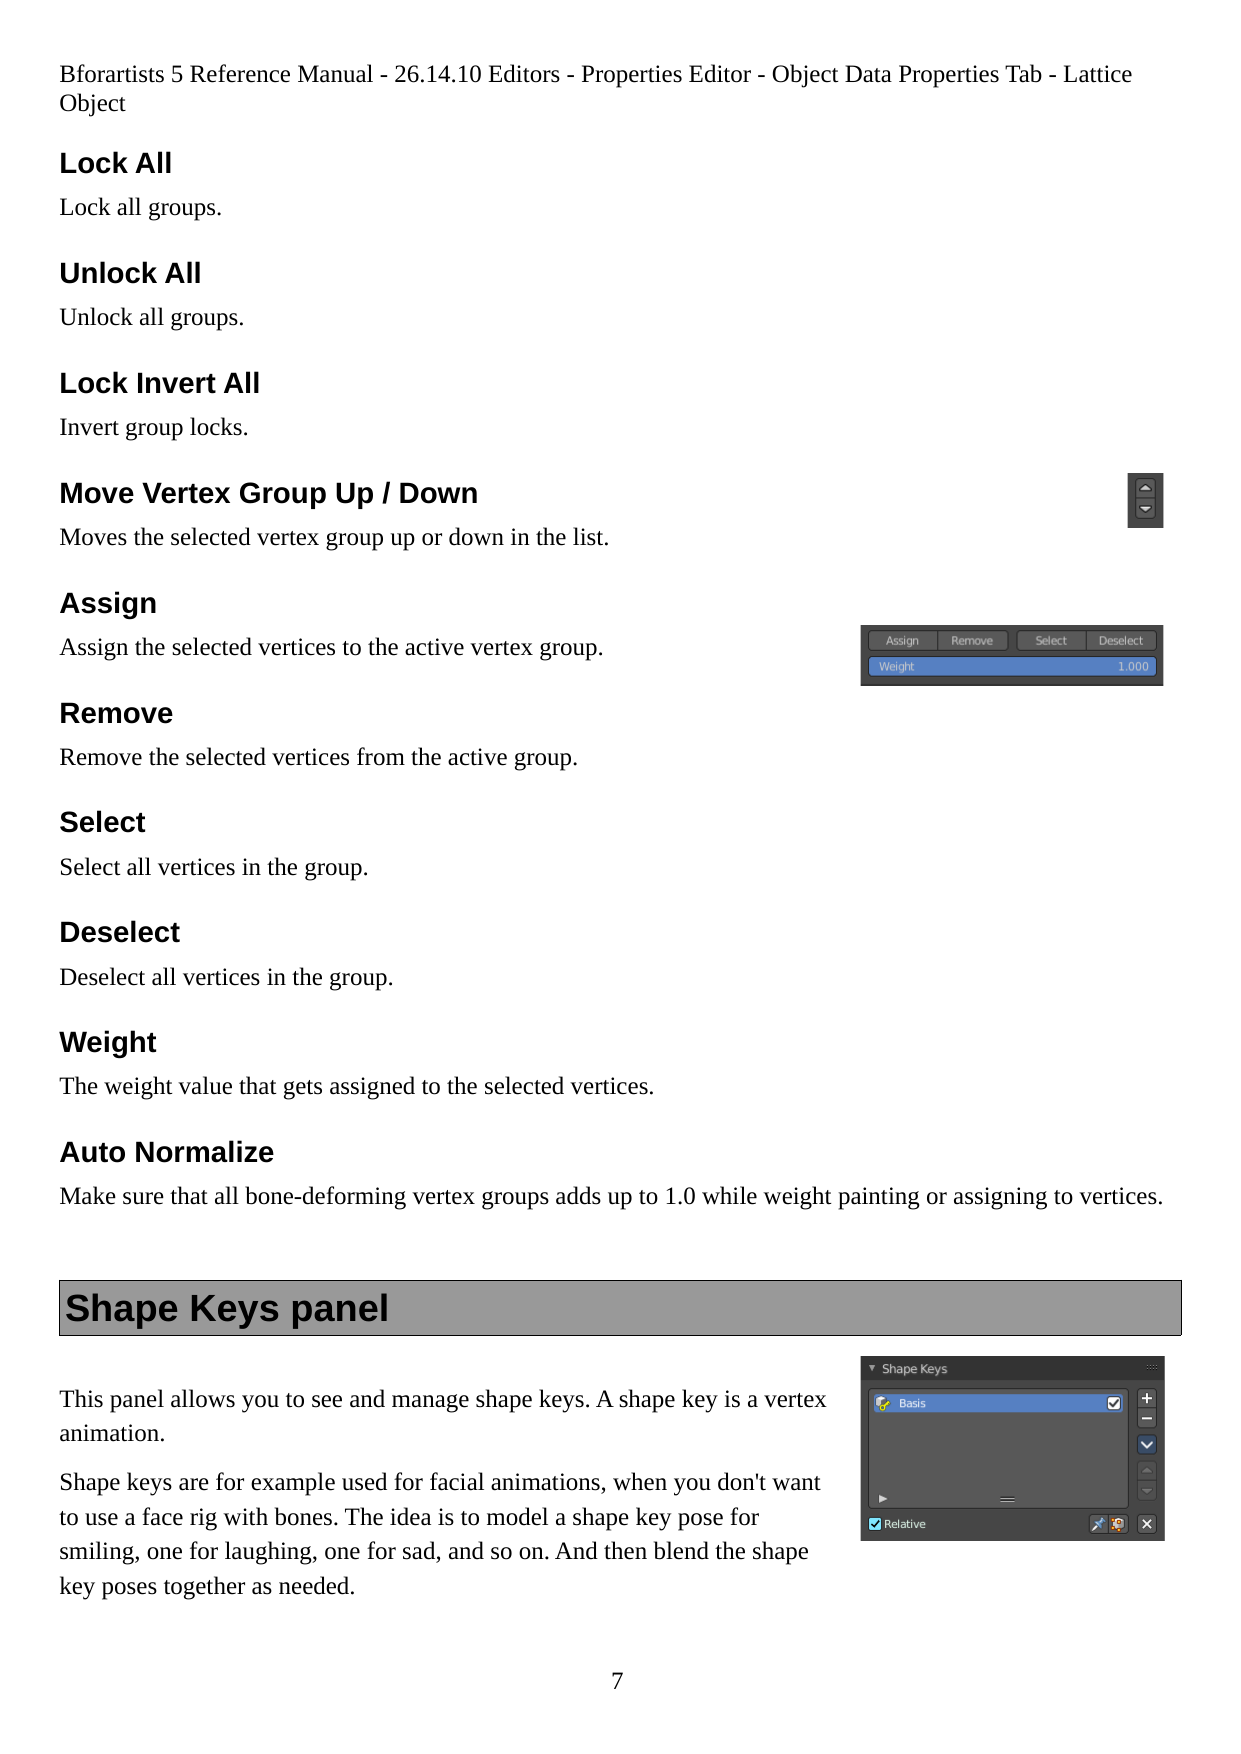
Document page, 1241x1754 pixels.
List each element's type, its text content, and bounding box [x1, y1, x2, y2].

subtitle Lock All [59, 146, 1181, 180]
text Deselect all vertices in the group. [59, 962, 1181, 990]
text This panel allows you to see and manage shape keys. A shape key is a vertex animation. [59, 1384, 860, 1447]
subtitle Unlock All [59, 256, 1181, 290]
text The weight value that gets assigned to the selected vertices. [59, 1071, 1181, 1100]
picture [1127, 473, 1164, 528]
subtitle Select [59, 805, 1181, 839]
text Invert group locks. [59, 412, 1181, 441]
subtitle [1164, 476, 1181, 509]
text Unlock all groups. [59, 302, 1181, 331]
picture [860, 1356, 1165, 1541]
subtitle Remove [59, 696, 1181, 729]
text Shape keys are for example used for facial animations, when you don't want to use a face rig with bones. The idea is to model a shape key pose for smiling, one for laughing, one for sad, and so on. And then blend the shape key poses together as needed. [59, 1467, 1181, 1599]
text Assign the selected vertices to the active vertex group. [59, 632, 860, 661]
subtitle Move Vertex Group Up / Down [59, 476, 1127, 509]
subtitle Deselect [59, 915, 1181, 949]
subtitle Assign [59, 586, 1181, 619]
subtitle Lock Invert All [59, 366, 1181, 399]
text Make sure that all bone-deforming vertex groups adds up to 1.0 while weight painting or assigning to vertices. [59, 1181, 1181, 1210]
text Select all vertices in the group. [59, 852, 1181, 880]
text Moves the selected vertex group up or down in the list. [59, 522, 1181, 551]
text Remove the selected vertices from the active group. [59, 742, 1181, 771]
text Lock all groups. [59, 192, 1181, 221]
subtitle Auto Normalize [59, 1135, 1181, 1169]
table_header Shape Keys panel [60, 1281, 1181, 1335]
picture [860, 625, 1164, 686]
subtitle Weight [59, 1025, 1181, 1059]
